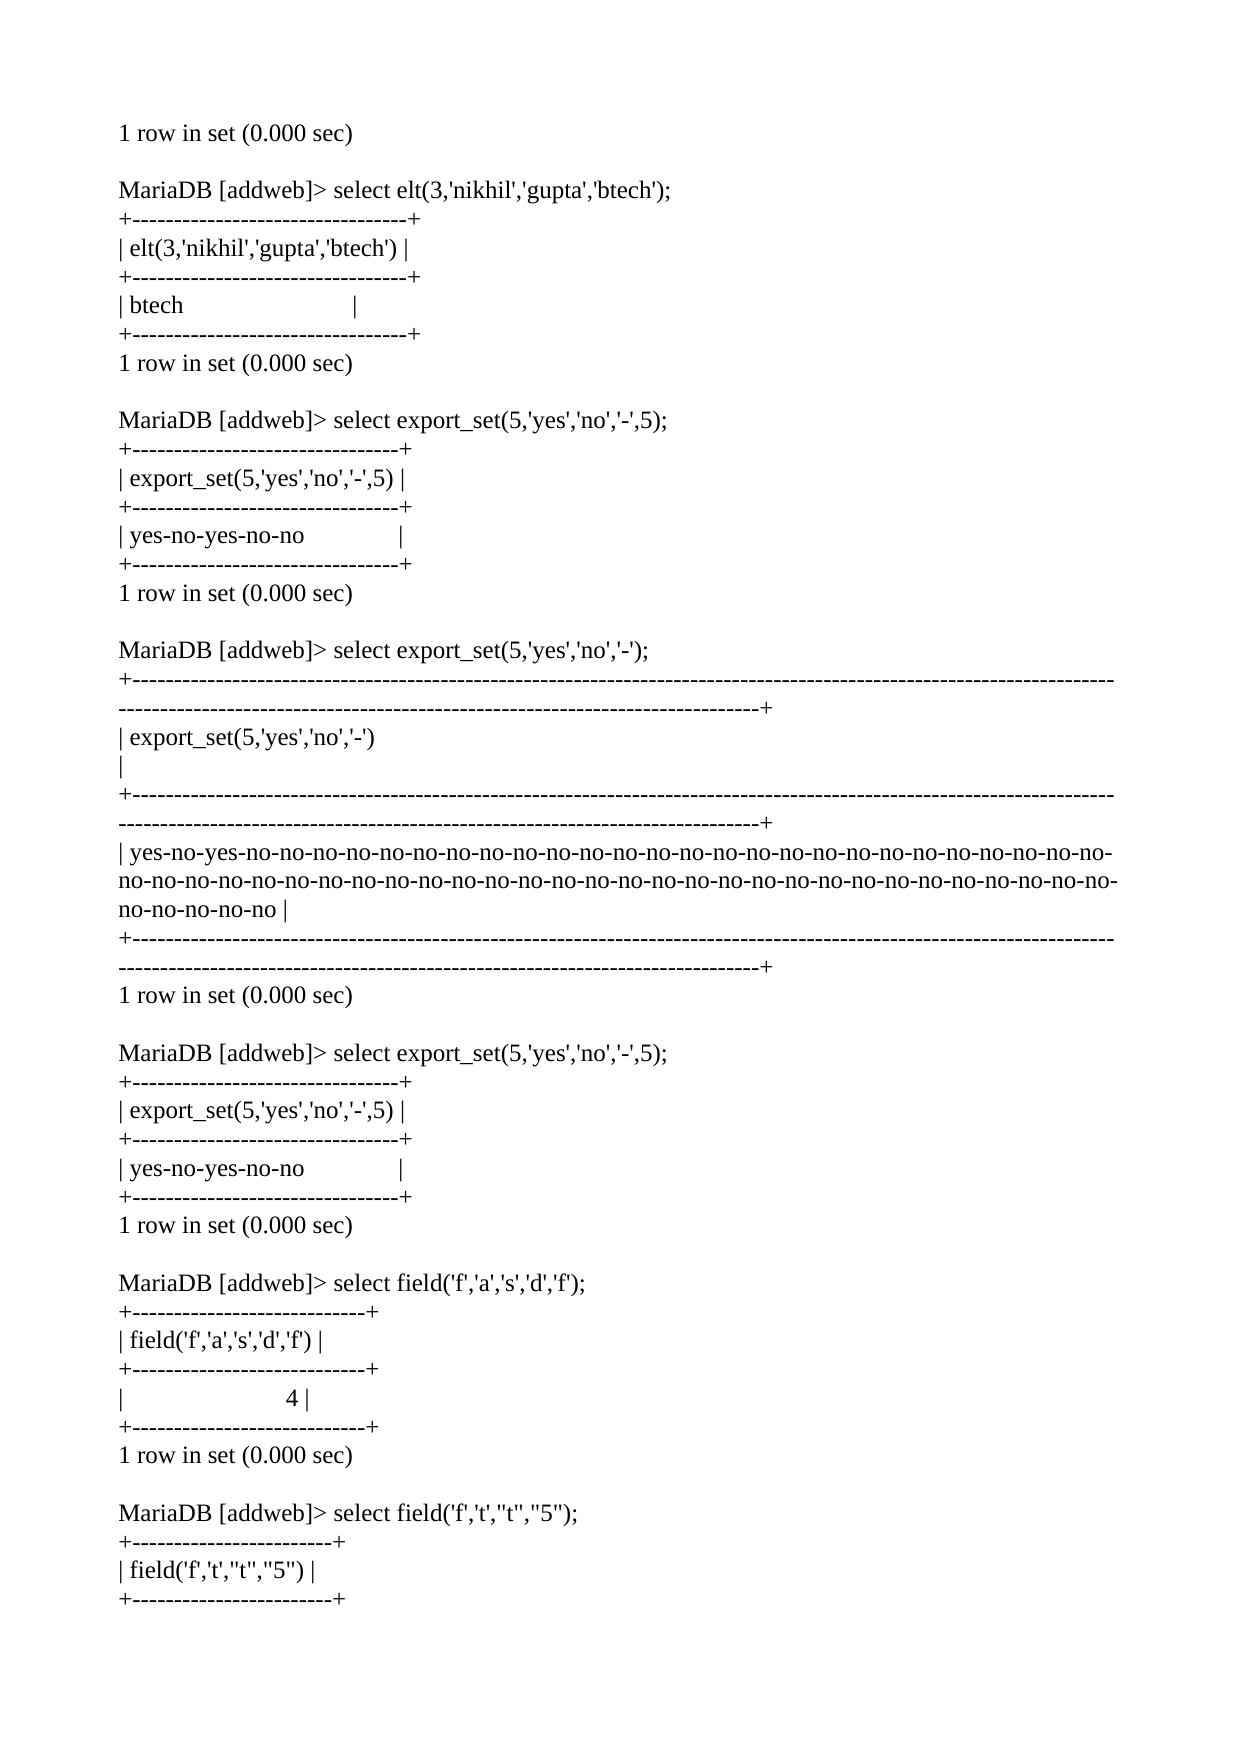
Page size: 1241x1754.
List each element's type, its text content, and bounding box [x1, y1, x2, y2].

text +---------------------------------------------------------------------------------------------------------------------------------------------------------------------------------------------------+ [118, 664, 1122, 722]
text +---------------------------------------------------------------------------------------------------------------------------------------------------------------------------------------------------+ [118, 923, 1122, 981]
text +---------------------------------------------------------------------------------------------------------------------------------------------------------------------------------------------------+ [118, 779, 1122, 837]
text | btech | [118, 291, 1122, 319]
text MariaDB [addweb]> select field('f','t',"t","5"); [118, 1498, 1122, 1527]
text MariaDB [addweb]> select export_set(5,'yes','no','-',5); [118, 406, 1122, 434]
text MariaDB [addweb]> select export_set(5,'yes','no','-'); [118, 636, 1122, 664]
text +--------------------------------+ [118, 434, 1122, 463]
text 1 row in set (0.000 sec) [118, 118, 1122, 147]
text MariaDB [addweb]> select field('f','a','s','d','f'); [118, 1268, 1122, 1297]
text | yes-no-yes-no-no | [118, 1153, 1122, 1182]
text | field('f','a','s','d','f') | [118, 1326, 1122, 1354]
text +--------------------------------+ [118, 1182, 1122, 1211]
text | elt(3,'nikhil','gupta','btech') | [118, 233, 1122, 262]
text +----------------------------+ [118, 1297, 1122, 1326]
text +----------------------------+ [118, 1412, 1122, 1441]
text | export_set(5,'yes','no','-',5) | [118, 463, 1122, 492]
text | export_set(5,'yes','no','-',5) | [118, 1096, 1122, 1124]
text +----------------------------+ [118, 1354, 1122, 1383]
text +--------------------------------+ [118, 1124, 1122, 1153]
text | field('f','t',"t","5") | [118, 1556, 1122, 1584]
text +---------------------------------+ [118, 319, 1122, 348]
text +------------------------+ [118, 1527, 1122, 1556]
text | 4 | [118, 1383, 1122, 1412]
text 1 row in set (0.000 sec) [118, 578, 1122, 607]
text 1 row in set (0.000 sec) [118, 1441, 1122, 1469]
text +---------------------------------+ [118, 204, 1122, 233]
text MariaDB [addweb]> select export_set(5,'yes','no','-',5); [118, 1038, 1122, 1067]
text 1 row in set (0.000 sec) [118, 348, 1122, 377]
text 1 row in set (0.000 sec) [118, 981, 1122, 1009]
text | yes-no-yes-no-no-no-no-no-no-no-no-no-no-no-no-no-no-no-no-no-no-no-no-no-no-no-no-no-no-no-no-no-no-no-no-no-no-no-no-no-no-no-no-no-no-no-no-no-no-no-no-no-no-no-no-no-no-no-no-no-no-no-no-no | [118, 837, 1122, 923]
text +--------------------------------+ [118, 1067, 1122, 1096]
text 1 row in set (0.000 sec) [118, 1211, 1122, 1239]
text +--------------------------------+ [118, 492, 1122, 521]
text +--------------------------------+ [118, 549, 1122, 578]
text +------------------------+ [118, 1584, 1122, 1613]
text | export_set(5,'yes','no','-') | [118, 722, 1122, 779]
text +---------------------------------+ [118, 262, 1122, 291]
text | yes-no-yes-no-no | [118, 521, 1122, 549]
text MariaDB [addweb]> select elt(3,'nikhil','gupta','btech'); [118, 176, 1122, 204]
